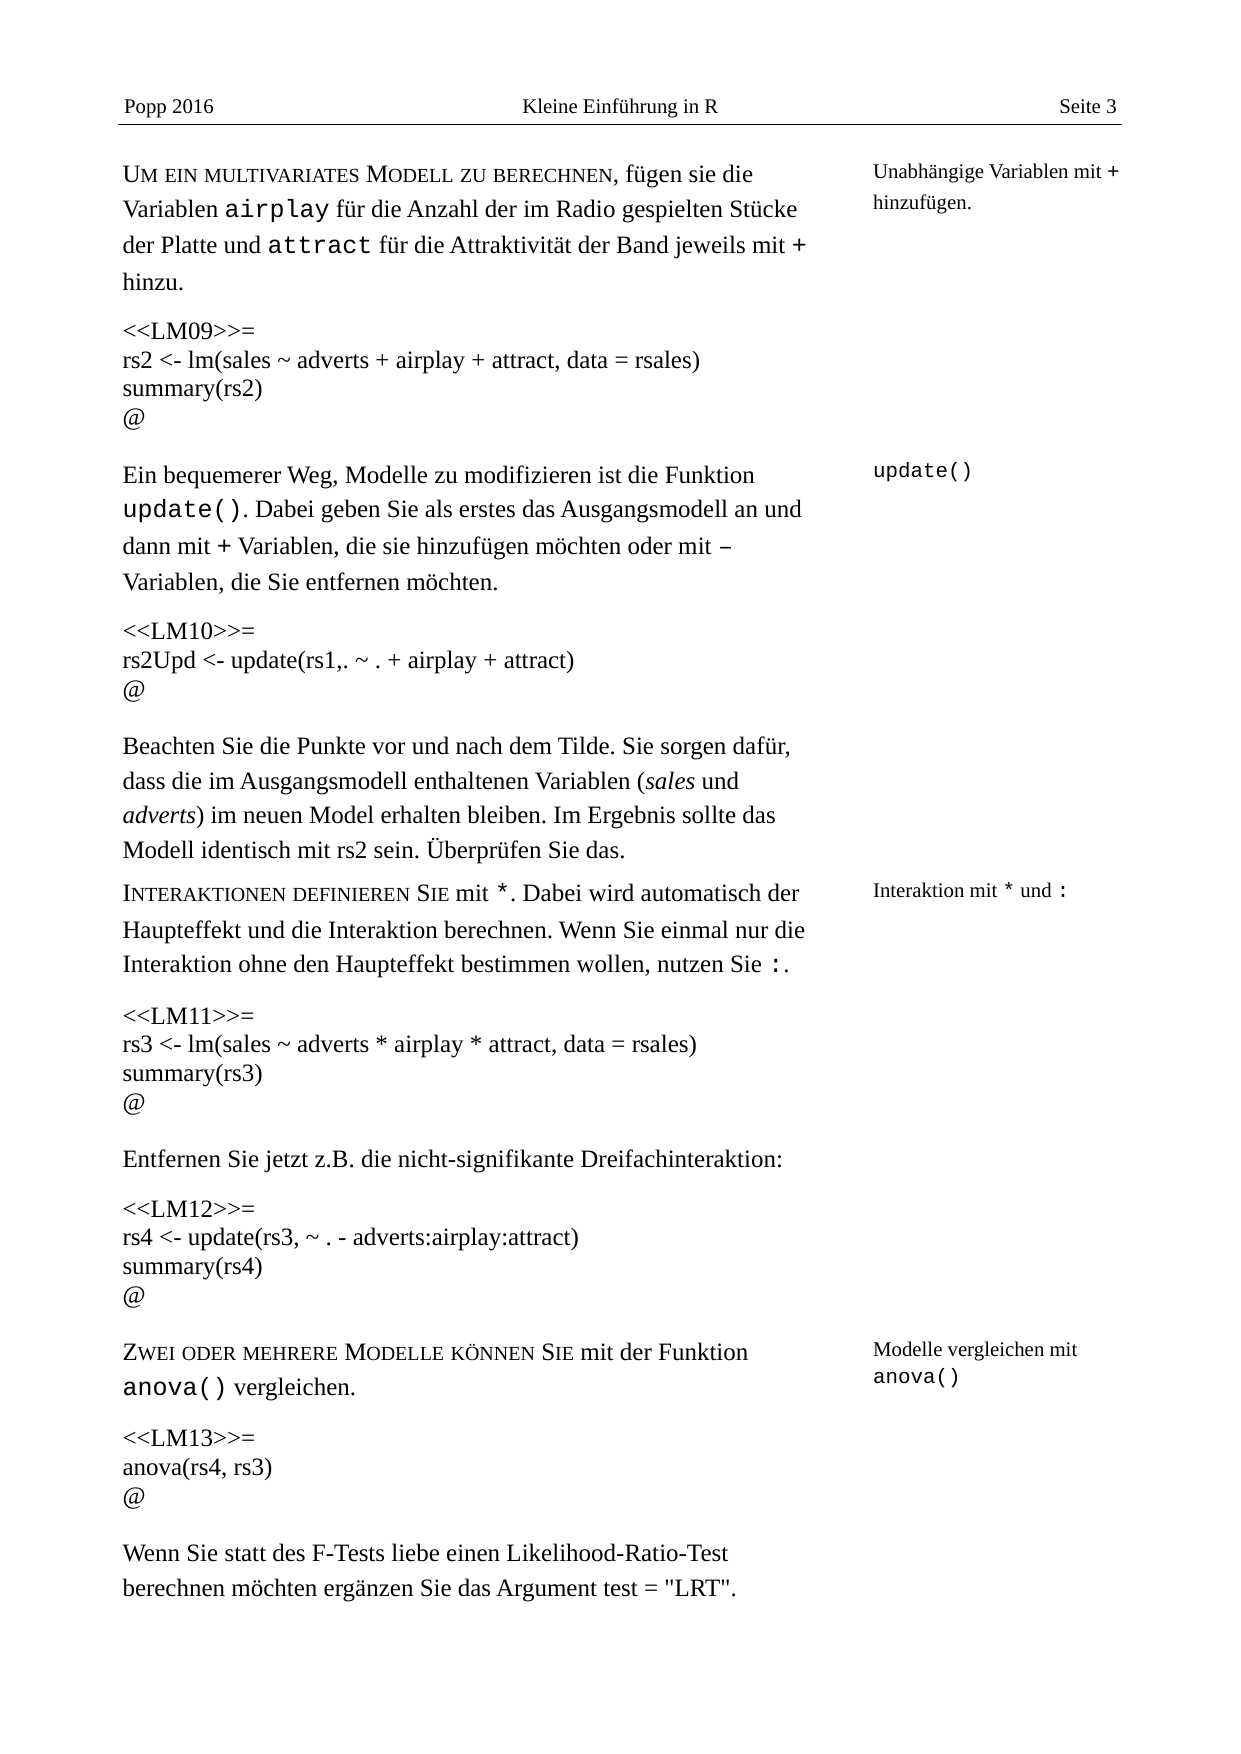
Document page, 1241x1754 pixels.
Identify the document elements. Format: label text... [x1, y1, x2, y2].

table_cell Zwei oder mehrere Modelle können Sie mit der Funktion anova() vergleichen. <<LM13>>= anova(rs4, rs3) @ Wenn Sie statt des F-Tests liebe einen Likelihood-Ratio-Test berechnen möchten ergänzen Sie das Argument test = "LRT". [122, 1338, 855, 1616]
table_cell Modelle vergleichen mit anova() [855, 1338, 1123, 1616]
table_cell Um ein multivariates Modell zu berechnen, fügen sie die Variablen airplay für die Anzahl der im Radio gespielten Stücke der Platte und attract für die Attraktivität der Band jeweils mit + hinzu. <<LM09>>= rs2 <- lm(sales ~ adverts + airplay + attract, data = rsales) summary(rs2) @ [122, 159, 855, 460]
table_cell update() [855, 460, 1123, 878]
table_cell Unabhängige Variablen mit + hinzufügen. [855, 159, 1123, 460]
table_cell Interaktionen definieren Sie mit *. Dabei wird automatisch der Haupteffekt und die Interaktion berechnen. Wenn Sie einmal nur die Interaktion ohne den Haupteffekt bestimmen wollen, nutzen Sie :. <<LM11>>= rs3 <- lm(sales ~ adverts * airplay * attract, data = rsales) summary(rs3) @ Entfernen Sie jetzt z.B. die nicht-signifikante Dreifachinteraktion: <<LM12>>= rs4 <- update(rs3, ~ . - adverts:airplay:attract) summary(rs4) @ [122, 878, 855, 1337]
table_cell Ein bequemerer Weg, Modelle zu modifizieren ist die Funktion update(). Dabei geben Sie als erstes das Ausgangsmodell an und dann mit + Variablen, die sie hinzufügen möchten oder mit – Variablen, die Sie entfernen möchten. <<LM10>>= rs2Upd <- update(rs1,. ~ . + airplay + attract) @ Beachten Sie die Punkte vor und nach dem Tilde. Sie sorgen dafür, dass die im Ausgangsmodell enthaltenen Variablen (sales und adverts) im neuen Model erhalten bleiben. Im Ergebnis sollte das Modell identisch mit rs2 sein. Überprüfen Sie das. [122, 460, 855, 878]
table_cell Interaktion mit * und : [855, 878, 1123, 1337]
